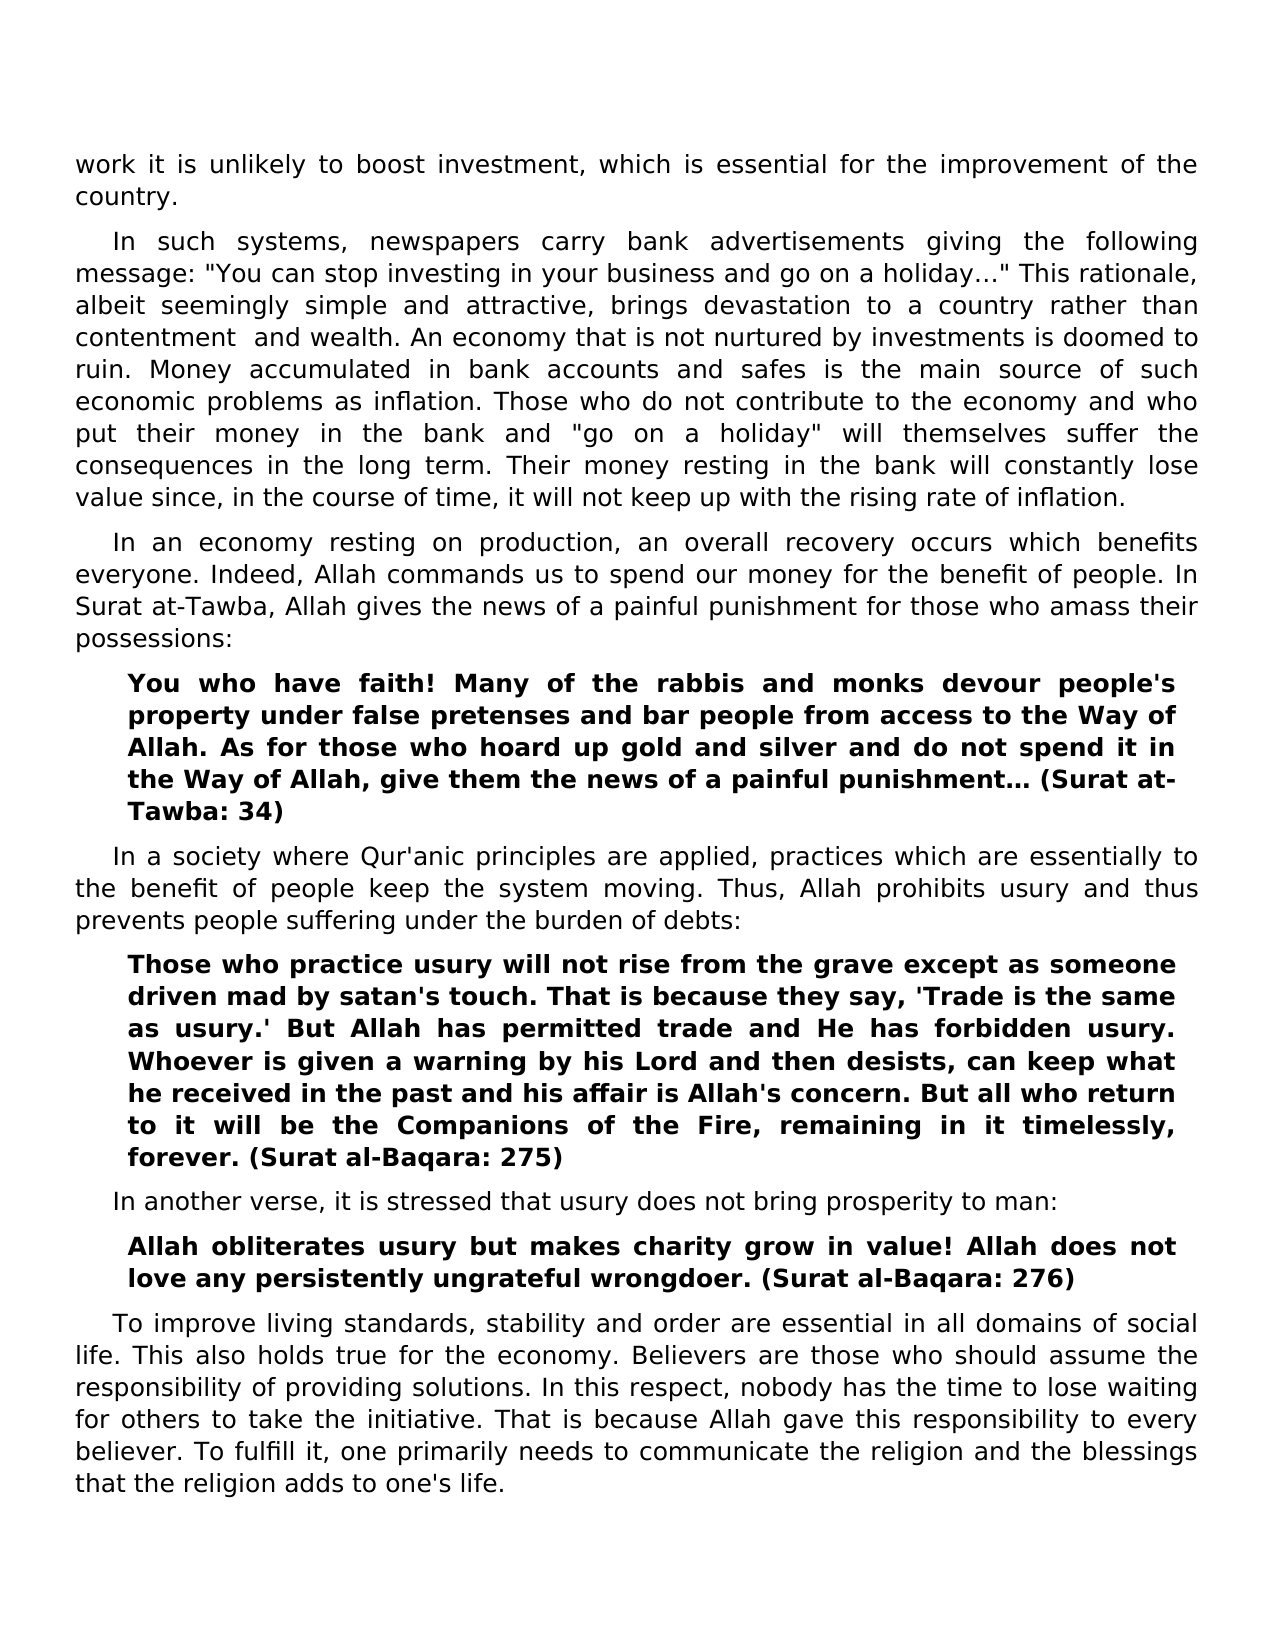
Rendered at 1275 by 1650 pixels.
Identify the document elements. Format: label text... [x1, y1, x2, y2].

text To improve living standards, stability and order are essential in all domains of social life. This also holds true for the economy. Believers are those who should assume the responsibility of providing solutions. In this respect, nobody has the time to lose waiting for others to take the initiative. That is because Allah gave this responsibility to every believer. To fulfill it, one primarily needs to communicate the religion and the blessings that the religion adds to one's life. [75, 1309, 1200, 1498]
text Those who practice usury will not rise from the grave except as someone driven mad by satan's touch. That is because they say, 'Trade is the same as usury.' But Allah has permitted trade and He has forbidden usury. Whoever is given a warning by his Lord and then desists, can keep what he received in the past and his affair is Allah's concern. But all who return to it will be the Companions of the Fire, remaining in it timelessly, forever. (Surat al-Baqara: 275) [127, 950, 1177, 1172]
text You who have faith! Many of the rabbis and monks devour people's property under false pretenses and bar people from access to the Way of Allah. As for those who hoard up gold and silver and do not spend it in the Way of Allah, give them the news of a painful punishment… (Surat at-Tawba: 34) [127, 669, 1177, 826]
text Allah obliterates usury but makes charity grow in value! Allah does not love any persistently ungrateful wrongdoer. (Surat al-Baqara: 276) [127, 1232, 1177, 1293]
text In a society where Qur'anic principles are applied, practices which are essentially to the benefit of people keep the system moving. Thus, Allah prohibits usury and thus prevents people suffering under the burden of debts: [75, 842, 1200, 935]
text In another verse, it is stressed that usury does not bring prosperity to man: [75, 1187, 1200, 1217]
text work it is unlikely to boost investment, which is essential for the improvement of the country. [75, 150, 1200, 211]
text In such systems, newspapers carry bank advertisements giving the following message: "You can stop investing in your business and go on a holiday…" This rationale, albeit seemingly simple and attractive, brings devastation to a country rather than contentment and wealth. An economy that is not nurtured by investments is doomed to ruin. Money accumulated in bank accounts and safes is the main source of such economic problems as inflation. Those who do not contribute to the economy and who put their money in the bank and "go on a holiday" will themselves suffer the consequences in the long term. Their money resting in the bank will constantly lose value since, in the course of time, it will not keep up with the rising rate of inflation. [75, 227, 1200, 512]
text In an economy resting on production, an overall recovery occurs which benefits everyone. Indeed, Allah commands us to spend our money for the benefit of people. In Surat at-Tawba, Allah gives the news of a painful punishment for those who amass their possessions: [75, 528, 1200, 653]
